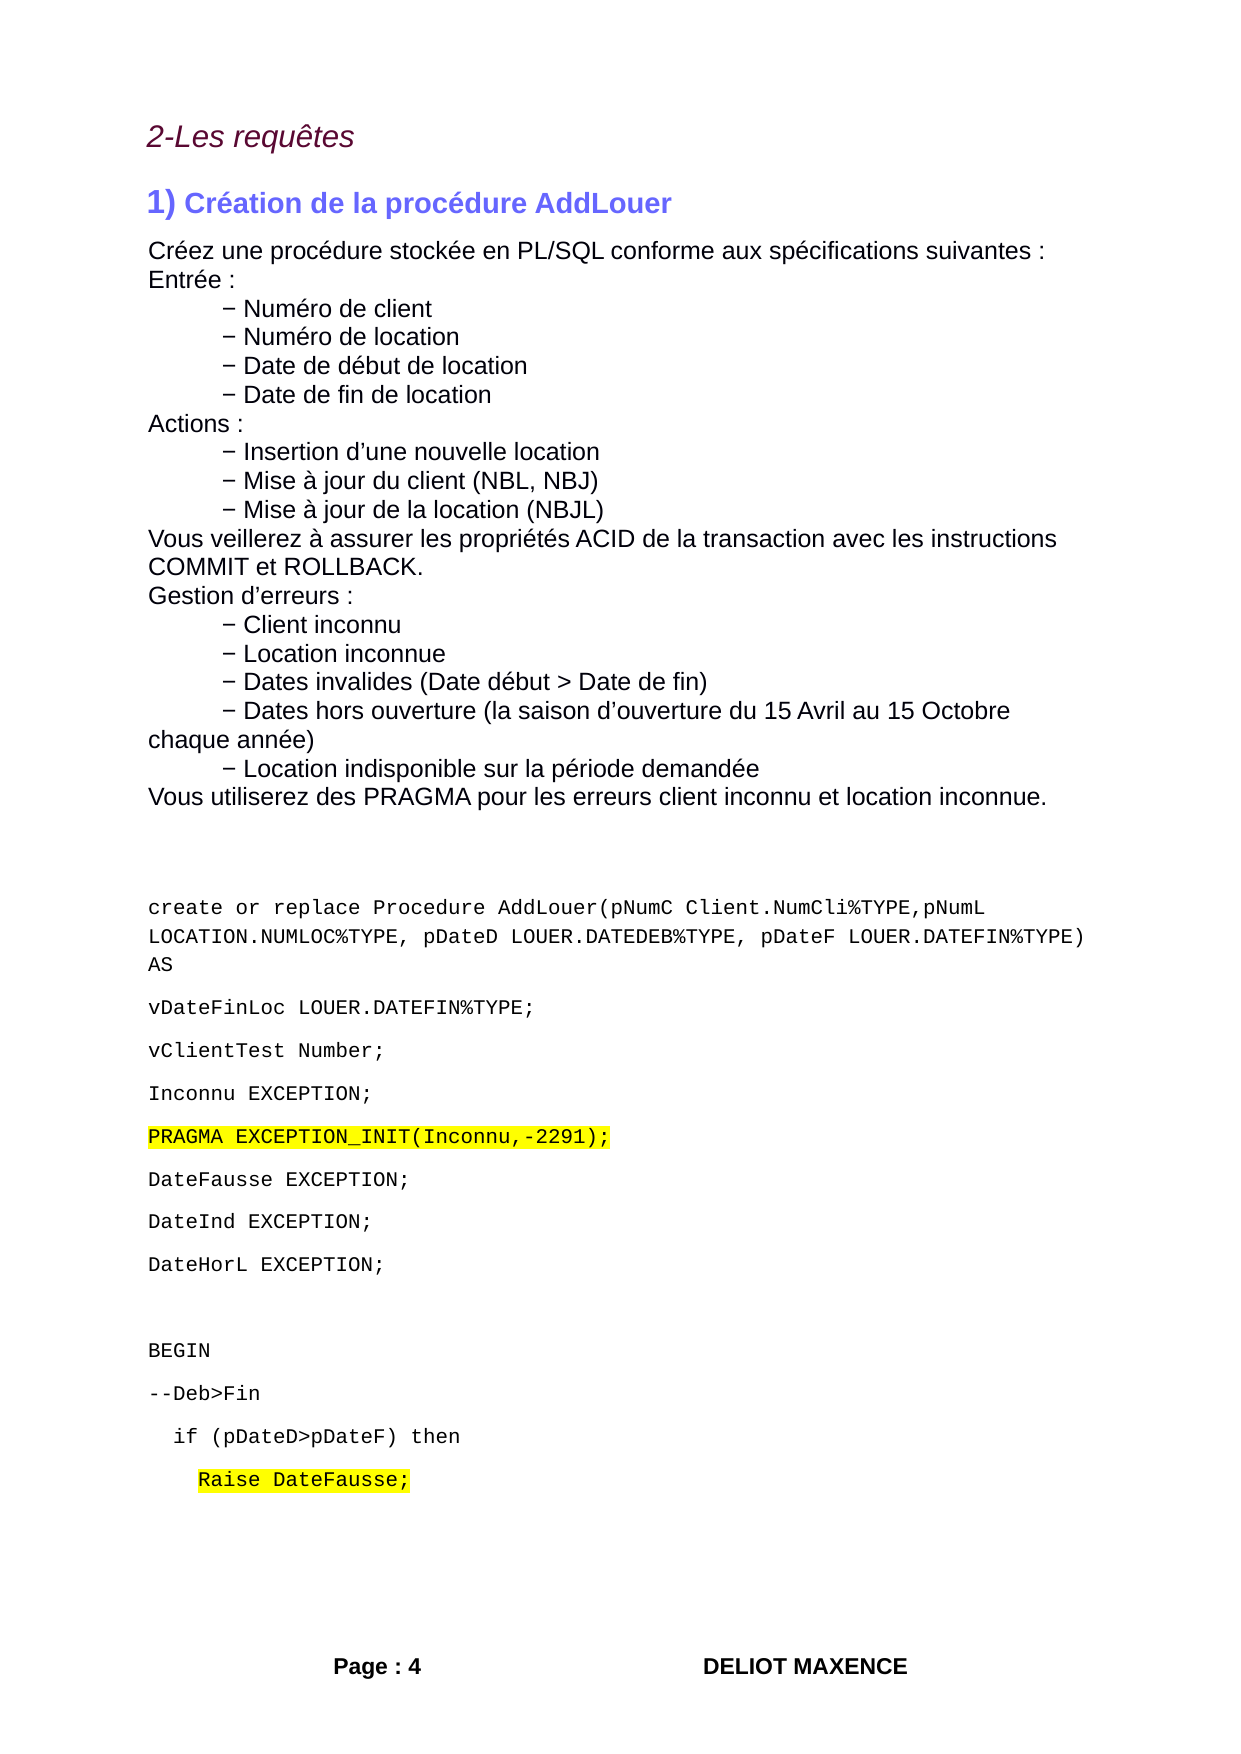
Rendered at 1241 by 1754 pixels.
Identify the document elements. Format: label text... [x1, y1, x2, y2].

text vClientTest Number; [148, 1040, 1093, 1063]
text − Date de début de location [148, 351, 1093, 380]
text − Insertion d’une nouvelle location [148, 437, 1093, 466]
text 2-Les requêtes [146, 118, 1093, 154]
text DateInd EXCEPTION; [148, 1212, 1093, 1235]
text − Date de fin de location [148, 380, 1093, 409]
text create or replace Procedure AddLouer(pNumC Client.NumCli%TYPE,pNumL LOCATION.NUMLOC%TYPE, pDateD LOUER.DATEDEB%TYPE, pDateF LOUER.DATEFIN%TYPE) AS [148, 897, 1093, 978]
text DateHorL EXCEPTION; [148, 1254, 1093, 1278]
text − Dates hors ouverture (la saison d’ouverture du 15 Avril au 15 Octobre chaque année) [148, 696, 1093, 754]
text − Dates invalides (Date début > Date de fin) [148, 667, 1093, 696]
text --Deb>Fin [148, 1383, 1093, 1407]
text Vous utiliserez des PRAGMA pour les erreurs client inconnu et location inconnue. [148, 782, 1093, 811]
text − Location indisponible sur la période demandée [148, 754, 1093, 782]
text Raise DateFausse; [148, 1469, 1093, 1493]
text − Mise à jour du client (NBL, NBJ) [148, 466, 1093, 495]
text Vous veillerez à assurer les propriétés ACID de la transaction avec les instructions COMMIT et ROLLBACK. [148, 524, 1093, 581]
text − Numéro de location [148, 322, 1093, 351]
text vDateFinLoc LOUER.DATEFIN%TYPE; [148, 997, 1093, 1021]
text − Mise à jour de la location (NBJL) [148, 495, 1093, 524]
text − Location inconnue [148, 639, 1093, 667]
subtitle 1) Création de la procédure AddLouer [146, 182, 1093, 220]
text Inconnu EXCEPTION; [148, 1083, 1093, 1106]
text − Client inconnu [148, 610, 1093, 639]
text Créez une procédure stockée en PL/SQL conforme aux spécifications suivantes : Entrée : [148, 236, 1093, 294]
text if (pDateD>pDateF) then [148, 1426, 1093, 1450]
text Gestion d’erreurs : [148, 581, 1093, 610]
text − Numéro de client [148, 294, 1093, 322]
text Actions : [148, 409, 1093, 437]
text PRAGMA EXCEPTION_INIT(Inconnu,-2291); [148, 1126, 1093, 1149]
text BEGIN [148, 1340, 1093, 1364]
text DateFausse EXCEPTION; [148, 1169, 1093, 1192]
